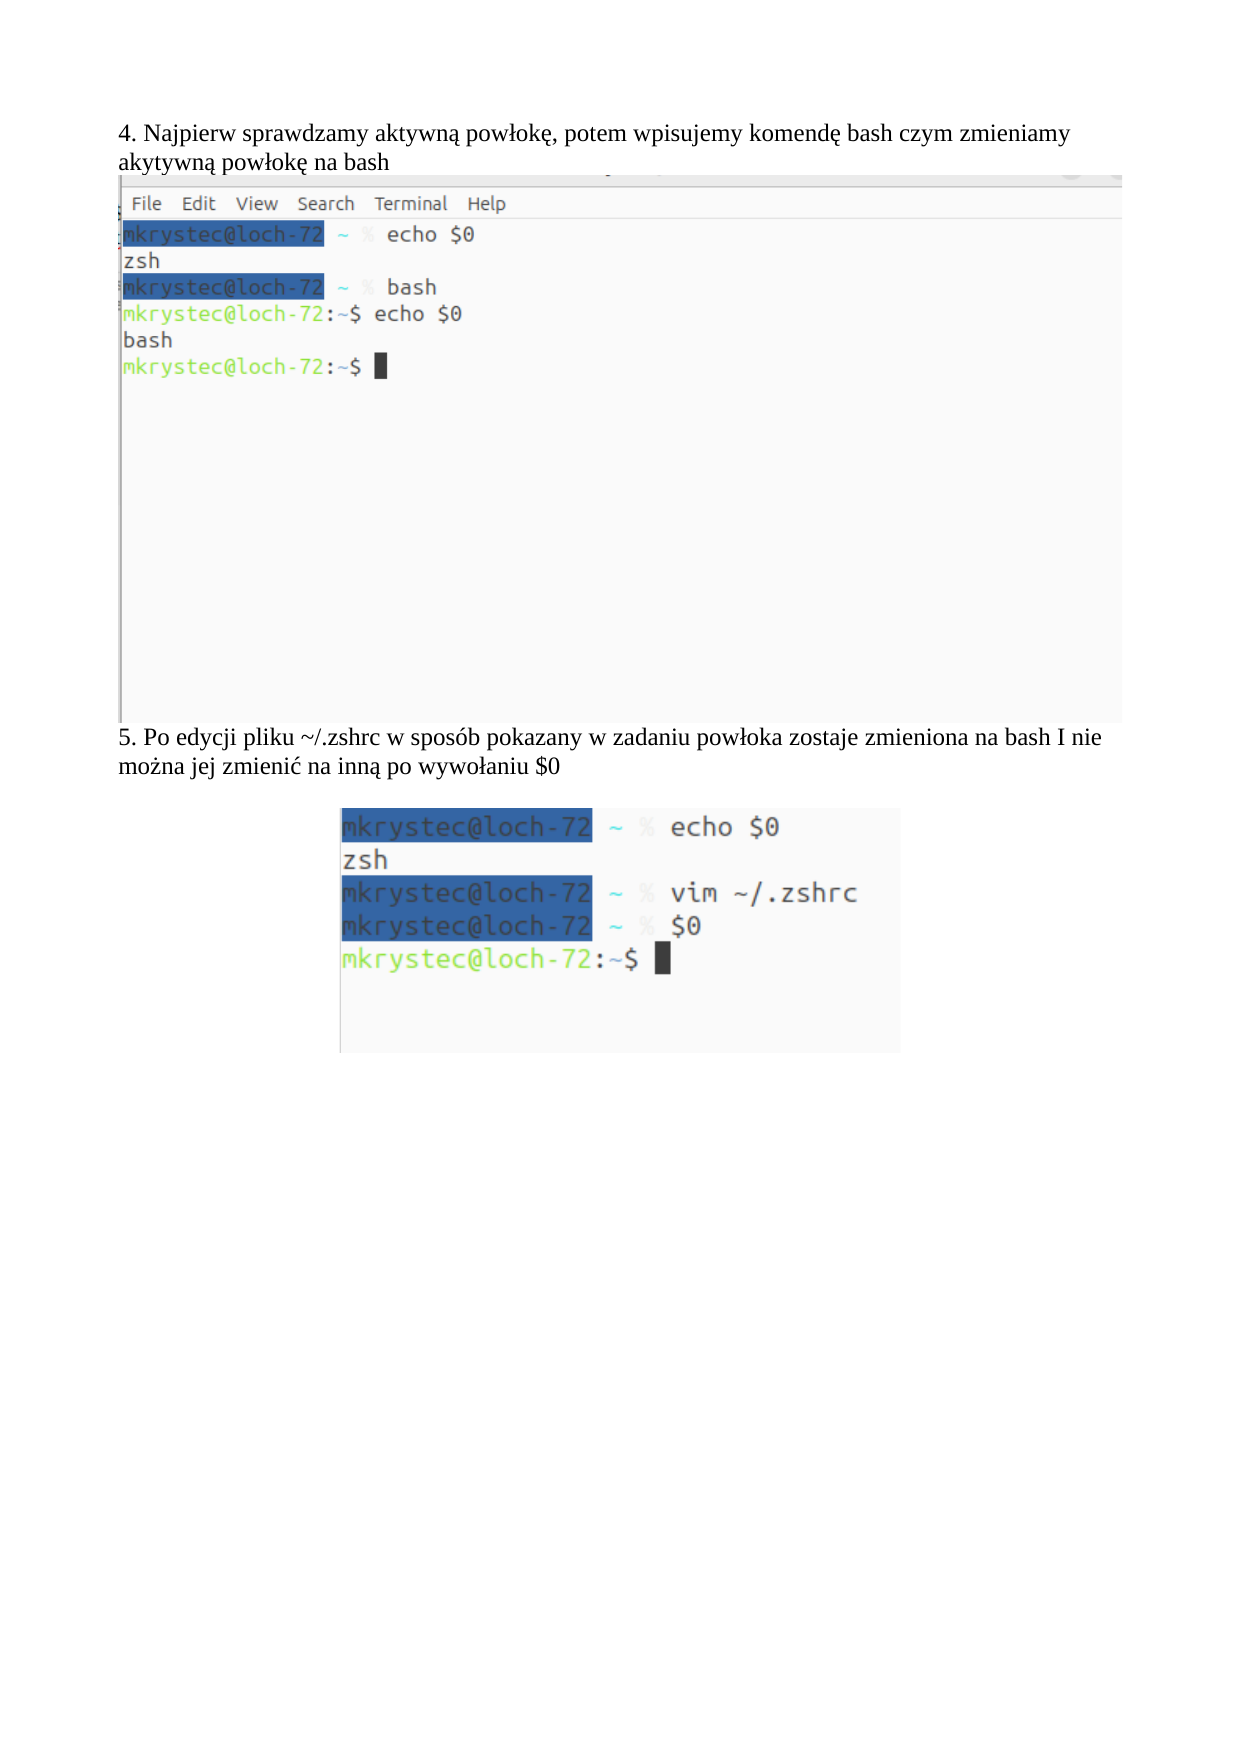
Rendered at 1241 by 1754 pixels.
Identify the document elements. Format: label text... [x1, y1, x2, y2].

text 5. Po edycji pliku ~/.zshrc w sposób pokazany w zadaniu powłoka zostaje zmieniona na bash I nie można jej zmienić na inną po wywołaniu $0 [118, 723, 1122, 780]
picture [118, 175, 1123, 723]
picture [339, 808, 901, 1053]
text 4. Najpierw sprawdzamy aktywną powłokę, potem wpisujemy komendę bash czym zmieniamy akytywną powłokę na bash [118, 118, 1122, 175]
